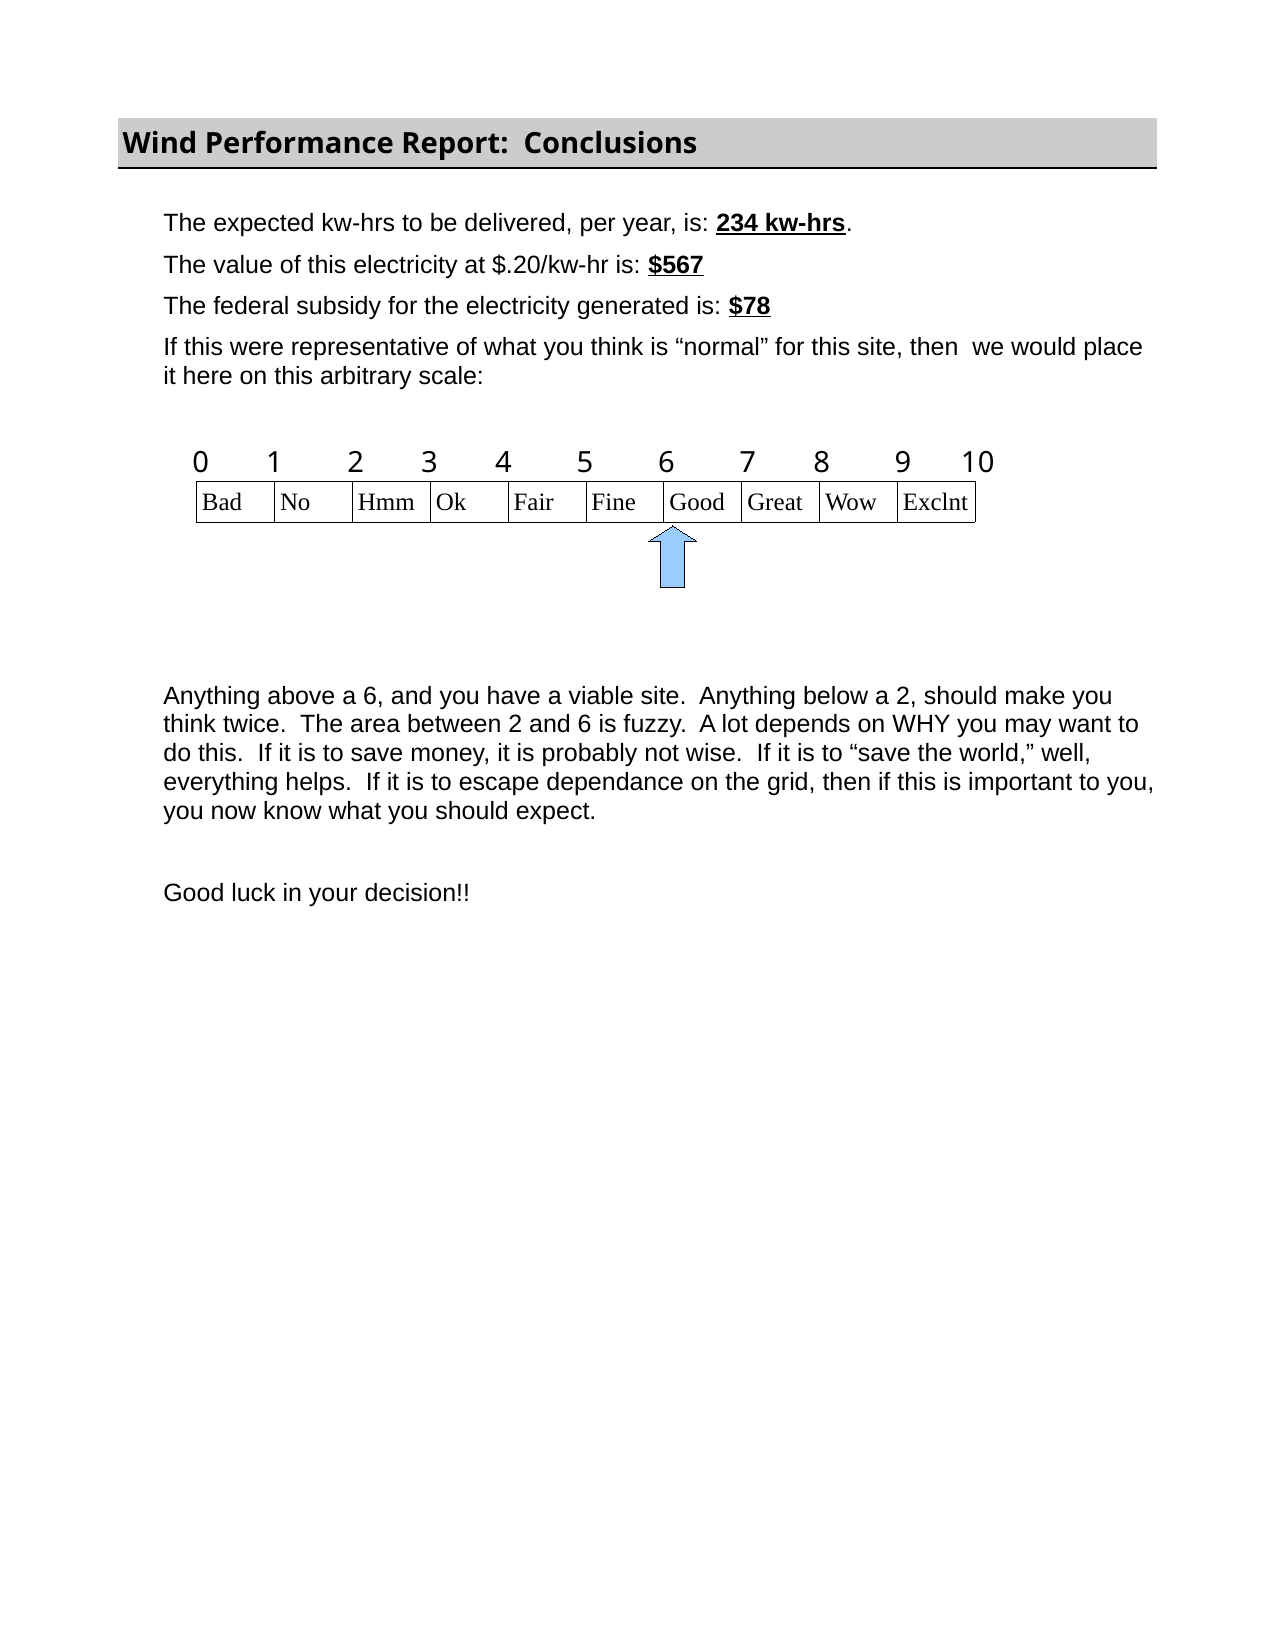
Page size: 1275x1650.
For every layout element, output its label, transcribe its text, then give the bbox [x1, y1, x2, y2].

text Anything above a 6, and you have a viable site. Anything below a 2, should make you think twice. The area between 2 and 6 is fuzzy. A lot depends on WHY you may want to do this. If it is to save money, it is probably not wise. If it is to “save the world,” well, everything helps. If it is to escape dependance on the grid, then if this is important to you, you now know what you should expect. [163, 681, 1157, 824]
table_header Bad [197, 482, 274, 522]
text If this were representative of what you think is “normal” for this site, then we would place it here on this arbitrary scale: [163, 332, 1157, 389]
text 0 1 2 3 4 5 6 7 8 9 10 [118, 442, 1157, 481]
text The expected kw-hrs to be delivered, per year, is: 234 kw-hrs. [163, 208, 1157, 237]
text The federal subsidy for the electricity generated is: $78 [163, 291, 1157, 319]
table_header Wow [820, 482, 897, 522]
table_header No [275, 482, 352, 522]
table_header Great [742, 482, 819, 522]
table_header Ok [431, 482, 508, 522]
table_header Fine [587, 482, 663, 522]
table_header Hmm [353, 482, 430, 522]
table_header Fair [509, 482, 586, 522]
text Wind Performance Report: Conclusions [118, 118, 1157, 167]
text Good luck in your decision!! [163, 878, 1157, 907]
text The value of this electricity at $.20/kw-hr is: $567 [163, 249, 1157, 278]
table_header Good [664, 482, 741, 522]
table_header Exclnt [898, 482, 975, 522]
